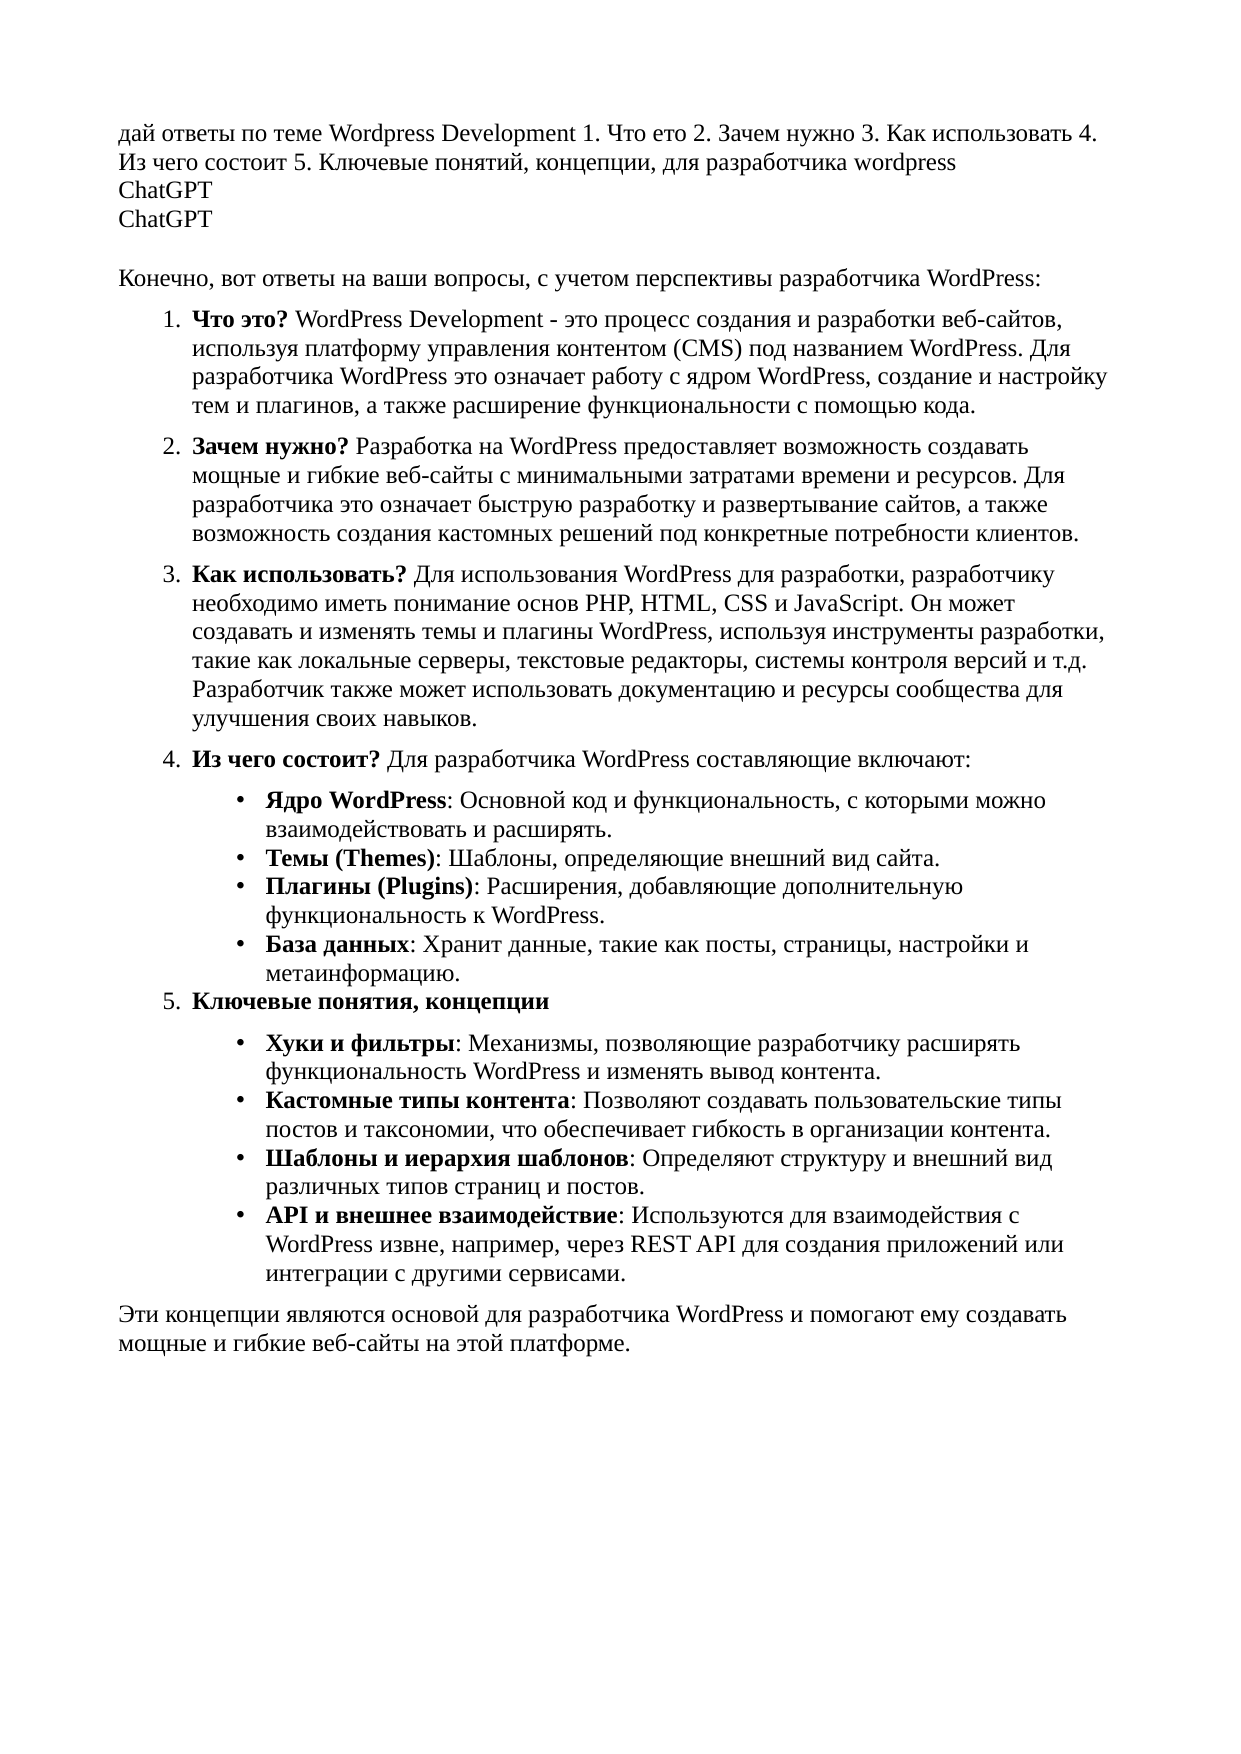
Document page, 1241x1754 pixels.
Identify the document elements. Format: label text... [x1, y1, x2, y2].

list Шаблоны и иерархия шаблонов: Определяют структуру и внешний вид различных типов страниц и постов. [236, 1143, 1122, 1200]
text дай ответы по теме Wordpress Development 1. Что ето 2. Зачем нужно 3. Как использовать 4. Из чего состоит 5. Ключевые понятий, концепции, для разработчика wordpress [118, 118, 1122, 176]
list База данных: Хранит данные, такие как посты, страницы, настройки и метаинформацию. [236, 929, 1122, 986]
text ChatGPT [118, 204, 1122, 233]
list Зачем нужно? Разработка на WordPress предоставляет возможность создавать мощные и гибкие веб-сайты с минимальными затратами времени и ресурсов. Для разработчика это означает быструю разработку и развертывание сайтов, а также возможность создания кастомных решений под конкретные потребности клиентов. [162, 431, 1122, 546]
text ChatGPT [118, 176, 1122, 204]
text Эти концепции являются основой для разработчика WordPress и помогают ему создавать мощные и гибкие веб-сайты на этой платформе. [118, 1299, 1122, 1356]
list Ядро WordPress: Основной код и функциональность, с которыми можно взаимодействовать и расширять. [236, 785, 1122, 843]
list API и внешнее взаимодействие: Используются для взаимодействия с WordPress извне, например, через REST API для создания приложений или интеграции с другими сервисами. [236, 1200, 1122, 1286]
list Темы (Themes): Шаблоны, определяющие внешний вид сайта. [236, 843, 1122, 871]
list Плагины (Plugins): Расширения, добавляющие дополнительную функциональность к WordPress. [236, 871, 1122, 929]
list Как использовать? Для использования WordPress для разработки, разработчику необходимо иметь понимание основ PHP, HTML, CSS и JavaScript. Он может создавать и изменять темы и плагины WordPress, используя инструменты разработки, такие как локальные серверы, текстовые редакторы, системы контроля версий и т.д. Разработчик также может использовать документацию и ресурсы сообщества для улучшения своих навыков. [162, 559, 1122, 731]
list Из чего состоит? Для разработчика WordPress составляющие включают: [162, 744, 1122, 773]
list Что это? WordPress Development - это процесс создания и разработки веб-сайтов, используя платформу управления контентом (CMS) под названием WordPress. Для разработчика WordPress это означает работу с ядром WordPress, создание и настройку тем и плагинов, а также расширение функциональности с помощью кода. [162, 304, 1122, 419]
list Кастомные типы контента: Позволяют создавать пользовательские типы постов и таксономии, что обеспечивает гибкость в организации контента. [236, 1085, 1122, 1143]
list Ключевые понятия, концепции [162, 986, 1122, 1015]
text Конечно, вот ответы на ваши вопросы, с учетом перспективы разработчика WordPress: [118, 263, 1122, 291]
list Хуки и фильтры: Механизмы, позволяющие разработчику расширять функциональность WordPress и изменять вывод контента. [236, 1028, 1122, 1085]
